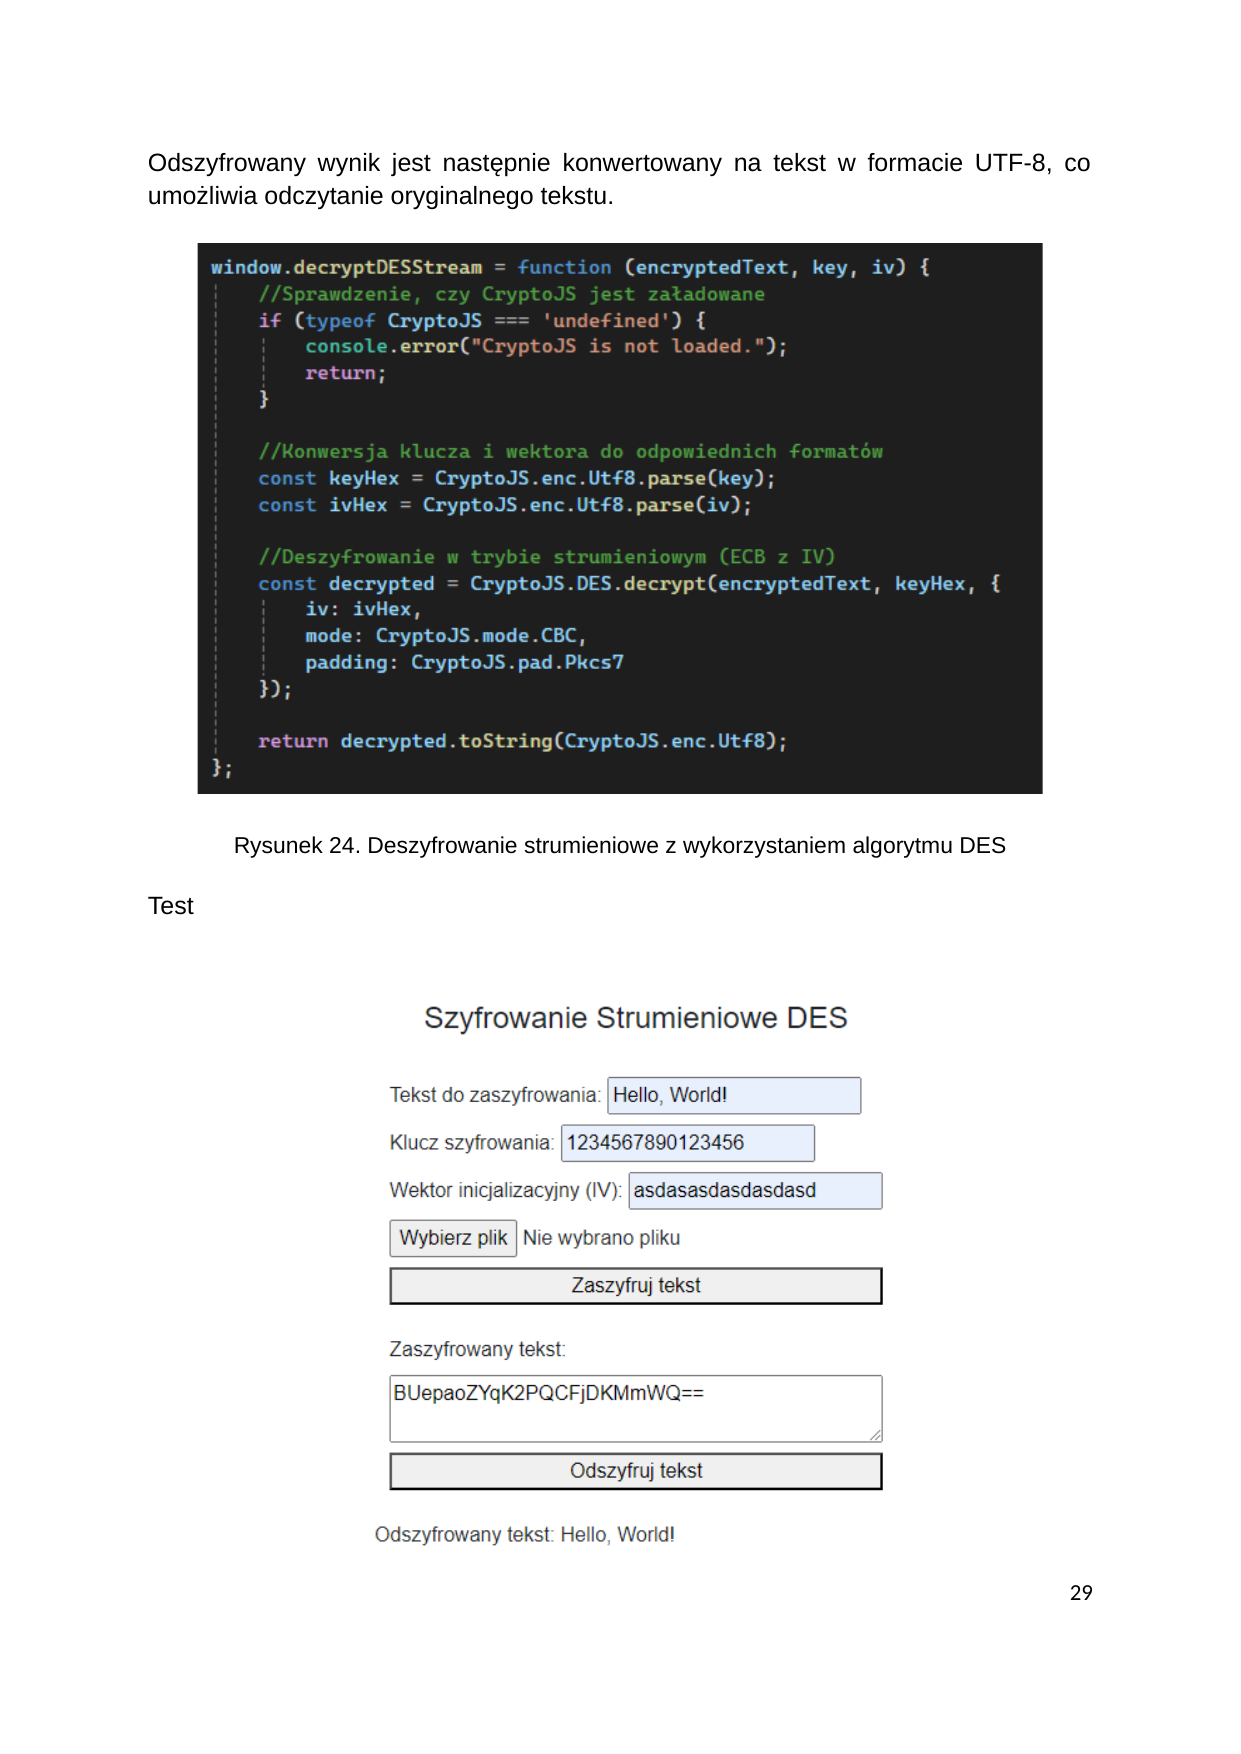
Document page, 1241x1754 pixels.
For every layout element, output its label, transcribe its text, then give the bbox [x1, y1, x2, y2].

text Odszyfrowany wynik jest następnie konwertowany na tekst w formacie UTF-8, co umożliwia odczytanie oryginalnego tekstu. [148, 148, 1093, 209]
text Rysunek 24. Deszyfrowanie strumieniowe z wykorzystaniem algorytmu DES [148, 243, 1093, 858]
picture [197, 243, 1043, 794]
picture [312, 953, 928, 1588]
text Test [148, 891, 1093, 920]
